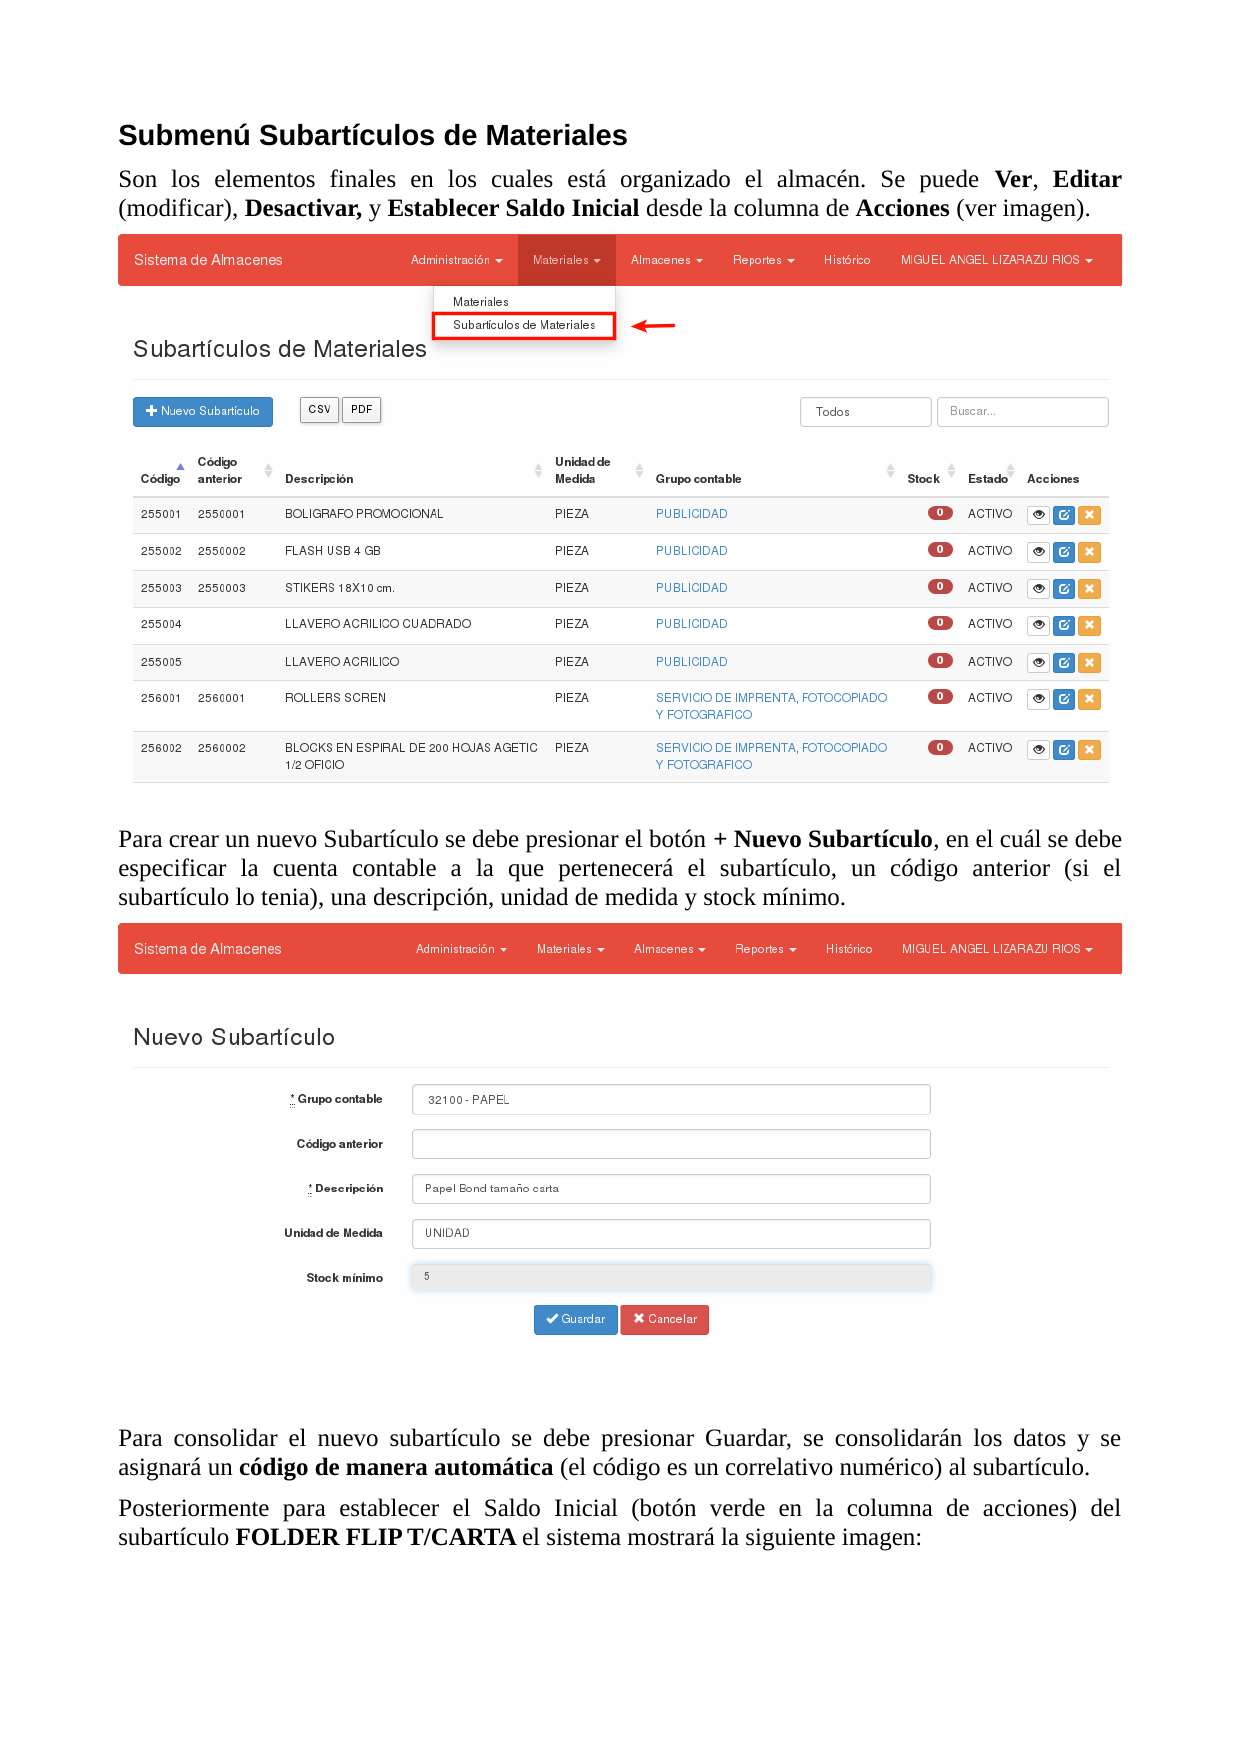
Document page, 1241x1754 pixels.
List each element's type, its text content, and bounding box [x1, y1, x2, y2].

text Posteriormente para establecer el Saldo Inicial (botón verde en la columna de acciones) del subartículo FOLDER FLIP T/CARTA el sistema mostrará la siguiente imagen: [118, 1493, 1122, 1551]
subtitle Submenú Subartículos de Materiales [118, 118, 1122, 152]
picture [118, 234, 1123, 784]
text Son los elementos finales en los cuales está organizado el almacén. Se puede Ver, Editar (modificar), Desactivar, y Establecer Saldo Inicial desde la columna de Acciones (ver imagen). [118, 164, 1122, 222]
text Para crear un nuevo Subartículo se debe presionar el botón + Nuevo Subartículo, en el cuál se debe especificar la cuenta contable a la que pertenecerá el subartículo, un código anterior (si el subartículo lo tenia), una descripción, unidad de medida y stock mínimo. [118, 824, 1122, 911]
picture [118, 923, 1123, 1382]
text Para consolidar el nuevo subartículo se debe presionar Guardar, se consolidarán los datos y se asignará un código de manera automática (el código es un correlativo numérico) al subartículo. [118, 1423, 1122, 1481]
